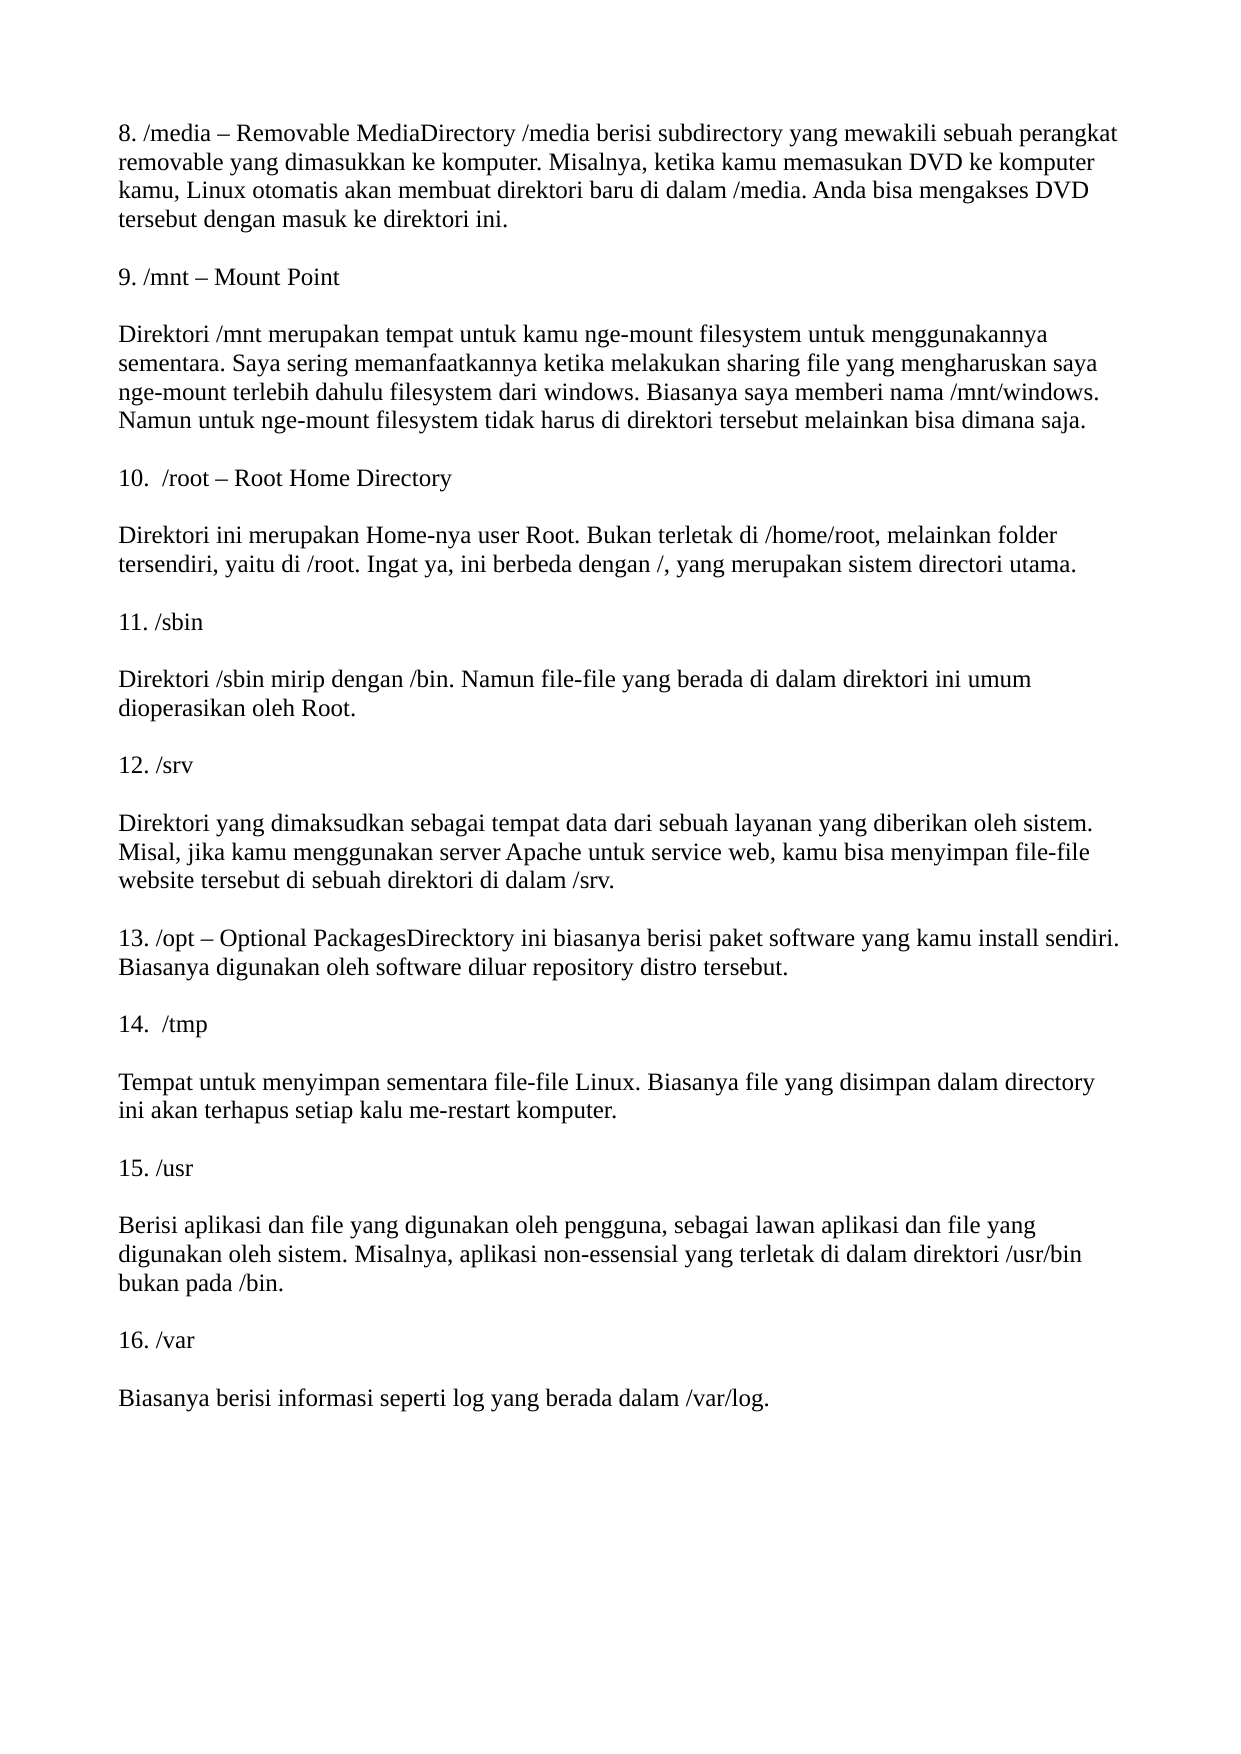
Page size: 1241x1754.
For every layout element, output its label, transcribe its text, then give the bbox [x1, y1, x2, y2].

text Direktori ini merupakan Home-nya user Root. Bukan terletak di /home/root, melainkan folder tersendiri, yaitu di /root. Ingat ya, ini berbeda dengan /, yang merupakan sistem directori utama. [118, 521, 1122, 578]
text 11. /sbin [118, 607, 1122, 636]
text Direktori /sbin mirip dengan /bin. Namun file-file yang berada di dalam direktori ini umum dioperasikan oleh Root. [118, 664, 1122, 722]
text Direktori /mnt merupakan tempat untuk kamu nge-mount filesystem untuk menggunakannya sementara. Saya sering memanfaatkannya ketika melakukan sharing file yang mengharuskan saya nge-mount terlebih dahulu filesystem dari windows. Biasanya saya memberi nama /mnt/windows. Namun untuk nge-mount filesystem tidak harus di direktori tersebut melainkan bisa dimana saja. [118, 319, 1122, 434]
text 14. /tmp [118, 1009, 1122, 1038]
text 10. /root – Root Home Directory [118, 463, 1122, 492]
text 9. /mnt – Mount Point [118, 262, 1122, 291]
text 8. /media – Removable MediaDirectory /media berisi subdirectory yang mewakili sebuah perangkat removable yang dimasukkan ke komputer. Misalnya, ketika kamu memasukan DVD ke komputer kamu, Linux otomatis akan membuat direktori baru di dalam /media. Anda bisa mengakses DVD tersebut dengan masuk ke direktori ini. [118, 118, 1122, 233]
text 12. /srv [118, 751, 1122, 779]
text Berisi aplikasi dan file yang digunakan oleh pengguna, sebagai lawan aplikasi dan file yang digunakan oleh sistem. Misalnya, aplikasi non-essensial yang terletak di dalam direktori /usr/bin bukan pada /bin. [118, 1211, 1122, 1297]
text Biasanya berisi informasi seperti log yang berada dalam /var/log. [118, 1383, 1122, 1412]
text 16. /var [118, 1326, 1122, 1354]
text Direktori yang dimaksudkan sebagai tempat data dari sebuah layanan yang diberikan oleh sistem. Misal, jika kamu menggunakan server Apache untuk service web, kamu bisa menyimpan file-file website tersebut di sebuah direktori di dalam /srv. [118, 808, 1122, 894]
text Tempat untuk menyimpan sementara file-file Linux. Biasanya file yang disimpan dalam directory ini akan terhapus setiap kalu me-restart komputer. [118, 1067, 1122, 1124]
text 13. /opt – Optional PackagesDirecktory ini biasanya berisi paket software yang kamu install sendiri. Biasanya digunakan oleh software diluar repository distro tersebut. [118, 923, 1122, 981]
text 15. /usr [118, 1153, 1122, 1182]
